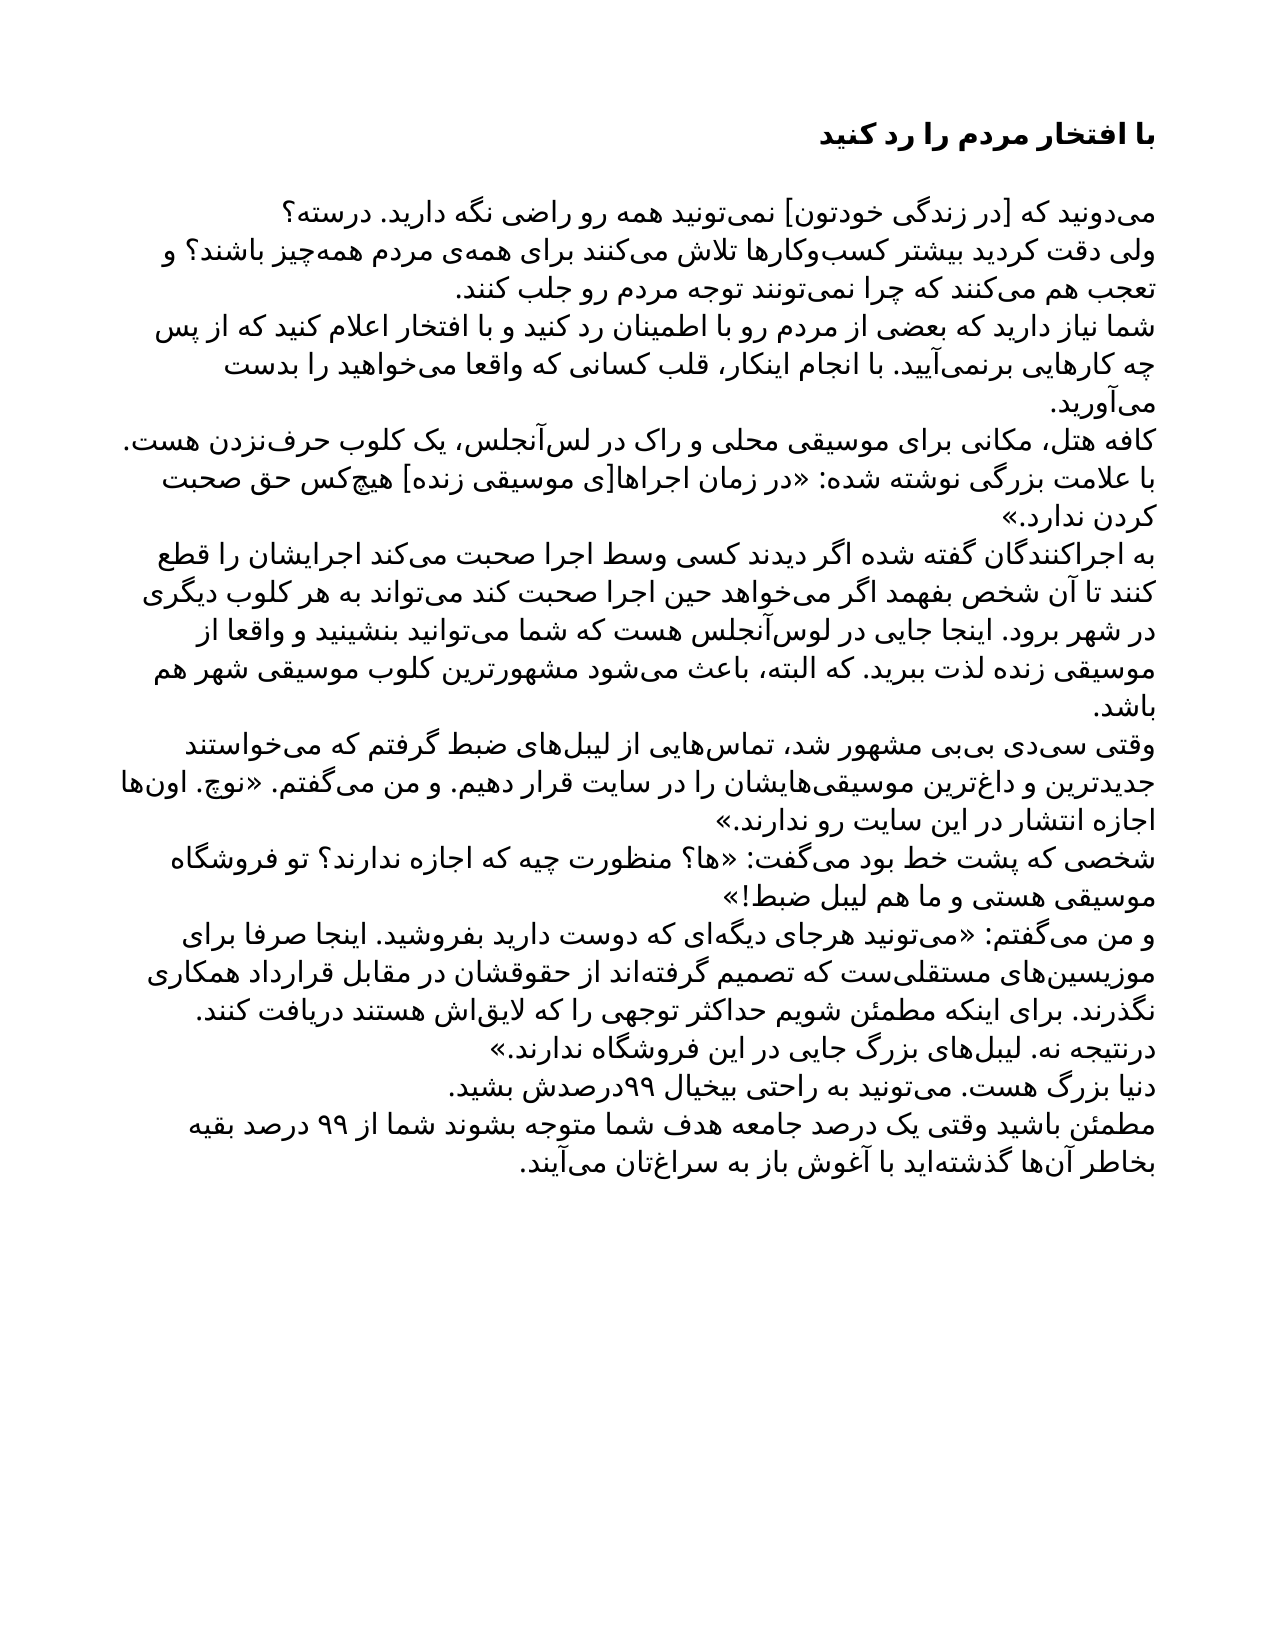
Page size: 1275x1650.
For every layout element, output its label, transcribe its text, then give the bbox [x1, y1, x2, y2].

text و من می‌گفتم: «می‌تونید هرجای دیگه‌ای که دوست دارید بفروشید. اینجا صرفا برای موزیسین‌های مستقلی‌ست که تصمیم گرفته‌اند از حقوقشان در مقابل قرارداد همکاری نگذرند. برای اینکه مطمئن شویم حداکثر توجهی را که لایق‌اش هستند دریافت کنند. درنتیجه نه. لیبل‌های بزرگ جایی در این فروشگاه ندارند.» [118, 918, 1157, 1070]
text دنیا بزرگ هست. می‌تونید به راحتی بیخیال ۹۹درصدش بشید. [118, 1070, 1157, 1108]
text به اجراکنندگان گفته شده اگر دیدند کسی وسط اجرا صحبت می‌کند اجرایشان را قطع کنند تا آن شخص بفهمد اگر می‌خواهد حین اجرا صحبت کند می‌تواند به هر کلوب دیگری در شهر برود. اینجا جایی در لوس‌آنجلس هست که شما می‌توانید بنشینید و واقعا از موسیقی زنده لذت ببرید. که البته، باعث می‌شود مشهورترین کلوب موسیقی شهر هم باشد. [118, 538, 1157, 728]
text ولی دقت کردید بیشتر کسب‌وکارها تلاش می‌کنند برای همه‌ی مردم همه‌چیز باشند؟ و تعجب هم می‌کنند که چرا نمی‌تونند توجه مردم رو جلب کنند. [118, 234, 1157, 310]
text شما نیاز دارید که بعضی از مردم رو با اطمینان رد کنید و با افتخار اعلام کنید که از پس چه کارهایی برنمی‌آیید. با انجام اینکار، قلب کسانی که واقعا می‌خواهید را بدست می‌آورید. [118, 310, 1157, 424]
text می‌دونید که [در زندگی خودتون] نمی‌تونید همه رو راضی نگه دارید. درسته؟ [118, 196, 1157, 234]
text وقتی سی‌دی بی‌بی مشهور شد، تماس‌هایی از لیبل‌های ضبط گرفتم که می‌خواستند جدیدترین و داغ‌ترین موسیقی‌هایشان را در سایت قرار دهیم. و من می‌گفتم. «نوچ. اون‌ها اجازه انتشار در این سایت رو ندارند.» [118, 728, 1157, 842]
text با افتخار مردم را رد کنید [118, 118, 1157, 156]
text شخصی که پشت خط بود می‌گفت: «ها؟ منظورت چیه که اجازه ندارند؟ تو فروشگاه موسیقی هستی و ما هم لیبل ضبط!» [118, 842, 1157, 918]
text کافه هتل، مکانی برای موسیقی محلی و راک در لس‌آنجلس، یک کلوب حرف‌نزدن هست. با علامت بزرگی نوشته شده: «در زمان اجراها[ی موسیقی زنده] هیچ‌کس حق صحبت کردن ندارد.» [118, 424, 1157, 538]
text مطمئن باشید وقتی یک درصد جامعه هدف شما متوجه بشوند شما از ۹۹ درصد بقیه بخاطر آن‌ها گذشته‌اید با آغوش باز به سراغ‌تان می‌آیند. [118, 1108, 1157, 1184]
